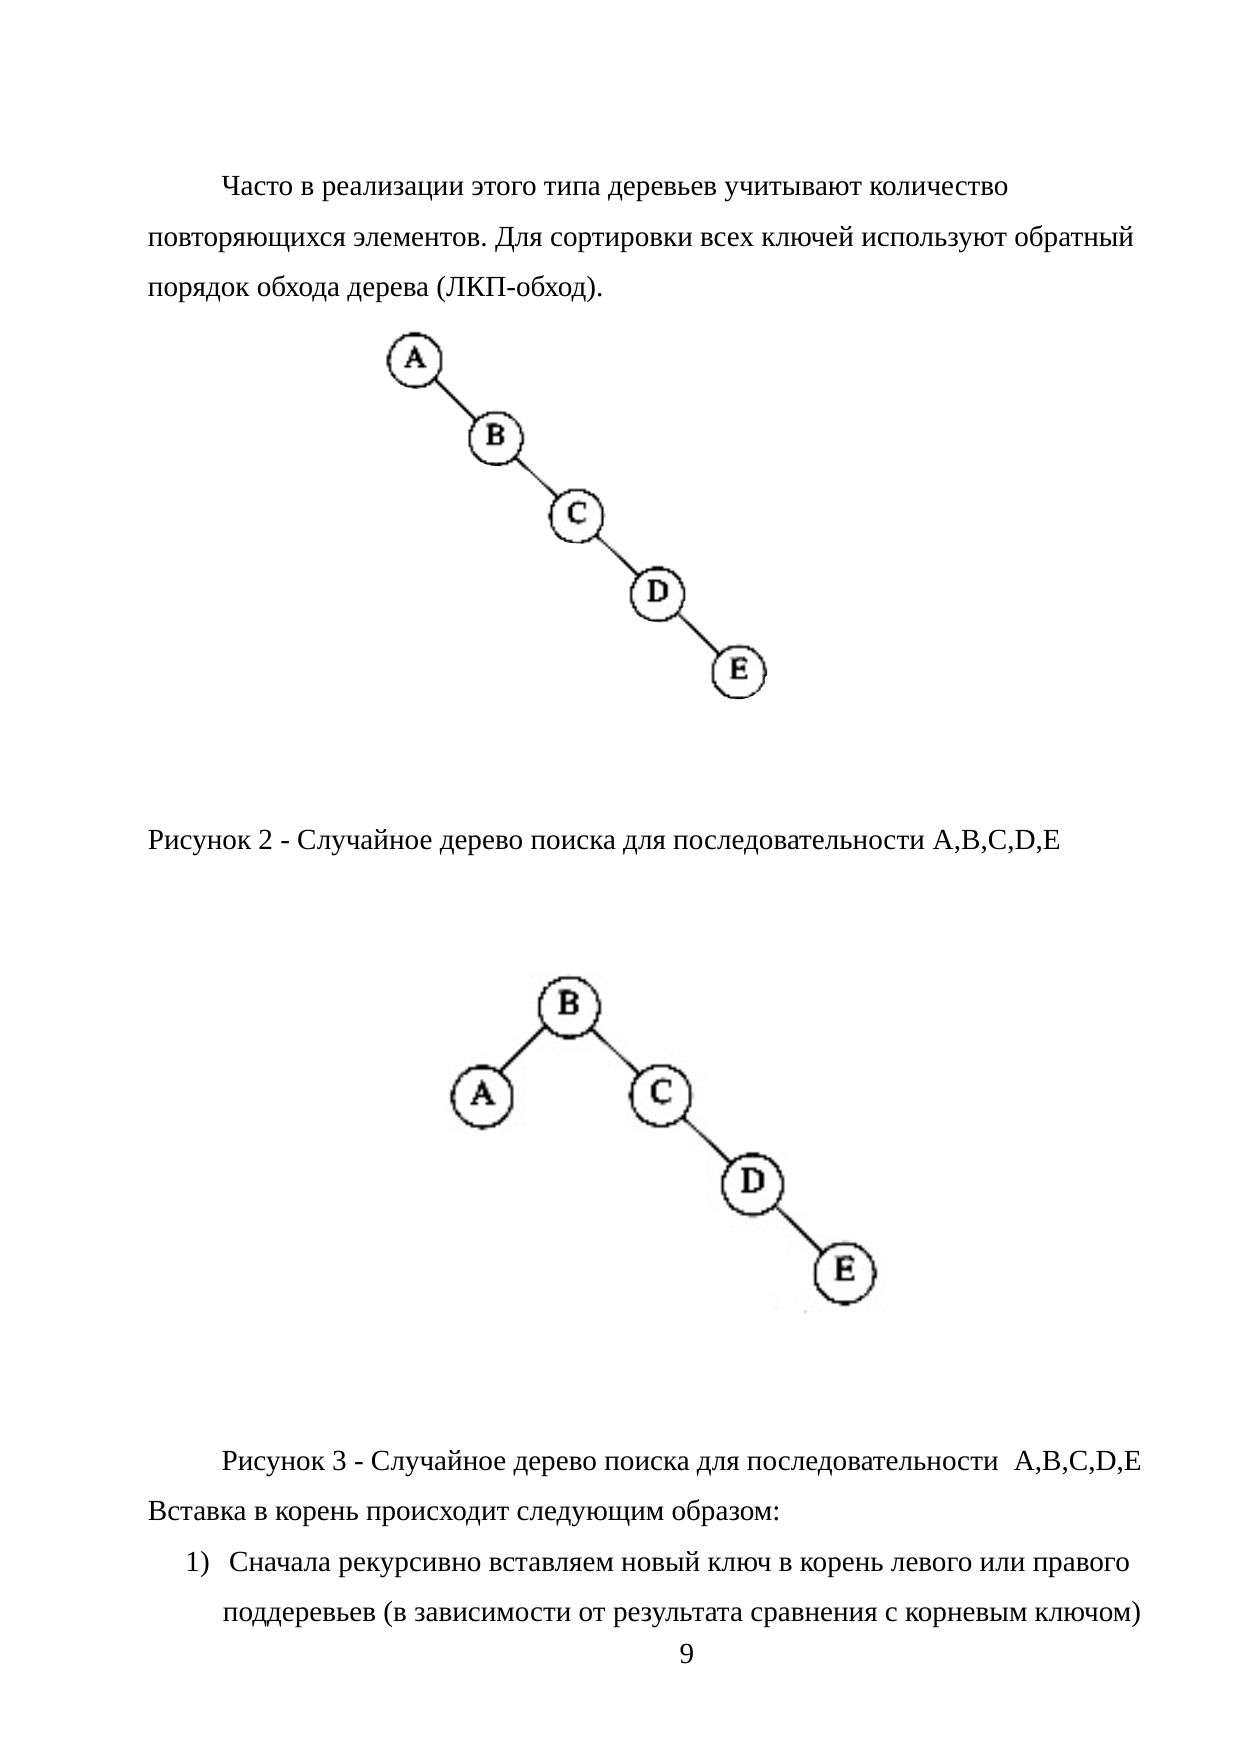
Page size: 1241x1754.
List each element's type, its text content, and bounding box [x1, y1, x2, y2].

text Вставка в корень происходит следующим образом: [148, 1493, 1152, 1527]
text Часто в реализации этого типа деревьев учитывают количество повторяющихся элементов. Для сортировки всех ключей используют обратный порядок обхода дерева (ЛКП-обход). [148, 168, 1152, 303]
text Рисунок 2 - Случайное дерево поиска для последовательности A,B,C,D,E [148, 822, 1152, 856]
list Сначала рекурсивно вставляем новый ключ в корень левого или правого поддеревьев (в зависимости от результата сравнения с корневым ключом) [185, 1544, 1152, 1627]
text Рисунок 3 - Случайное дерево поиска для последовательности A,B,C,D,E [148, 1443, 1152, 1477]
